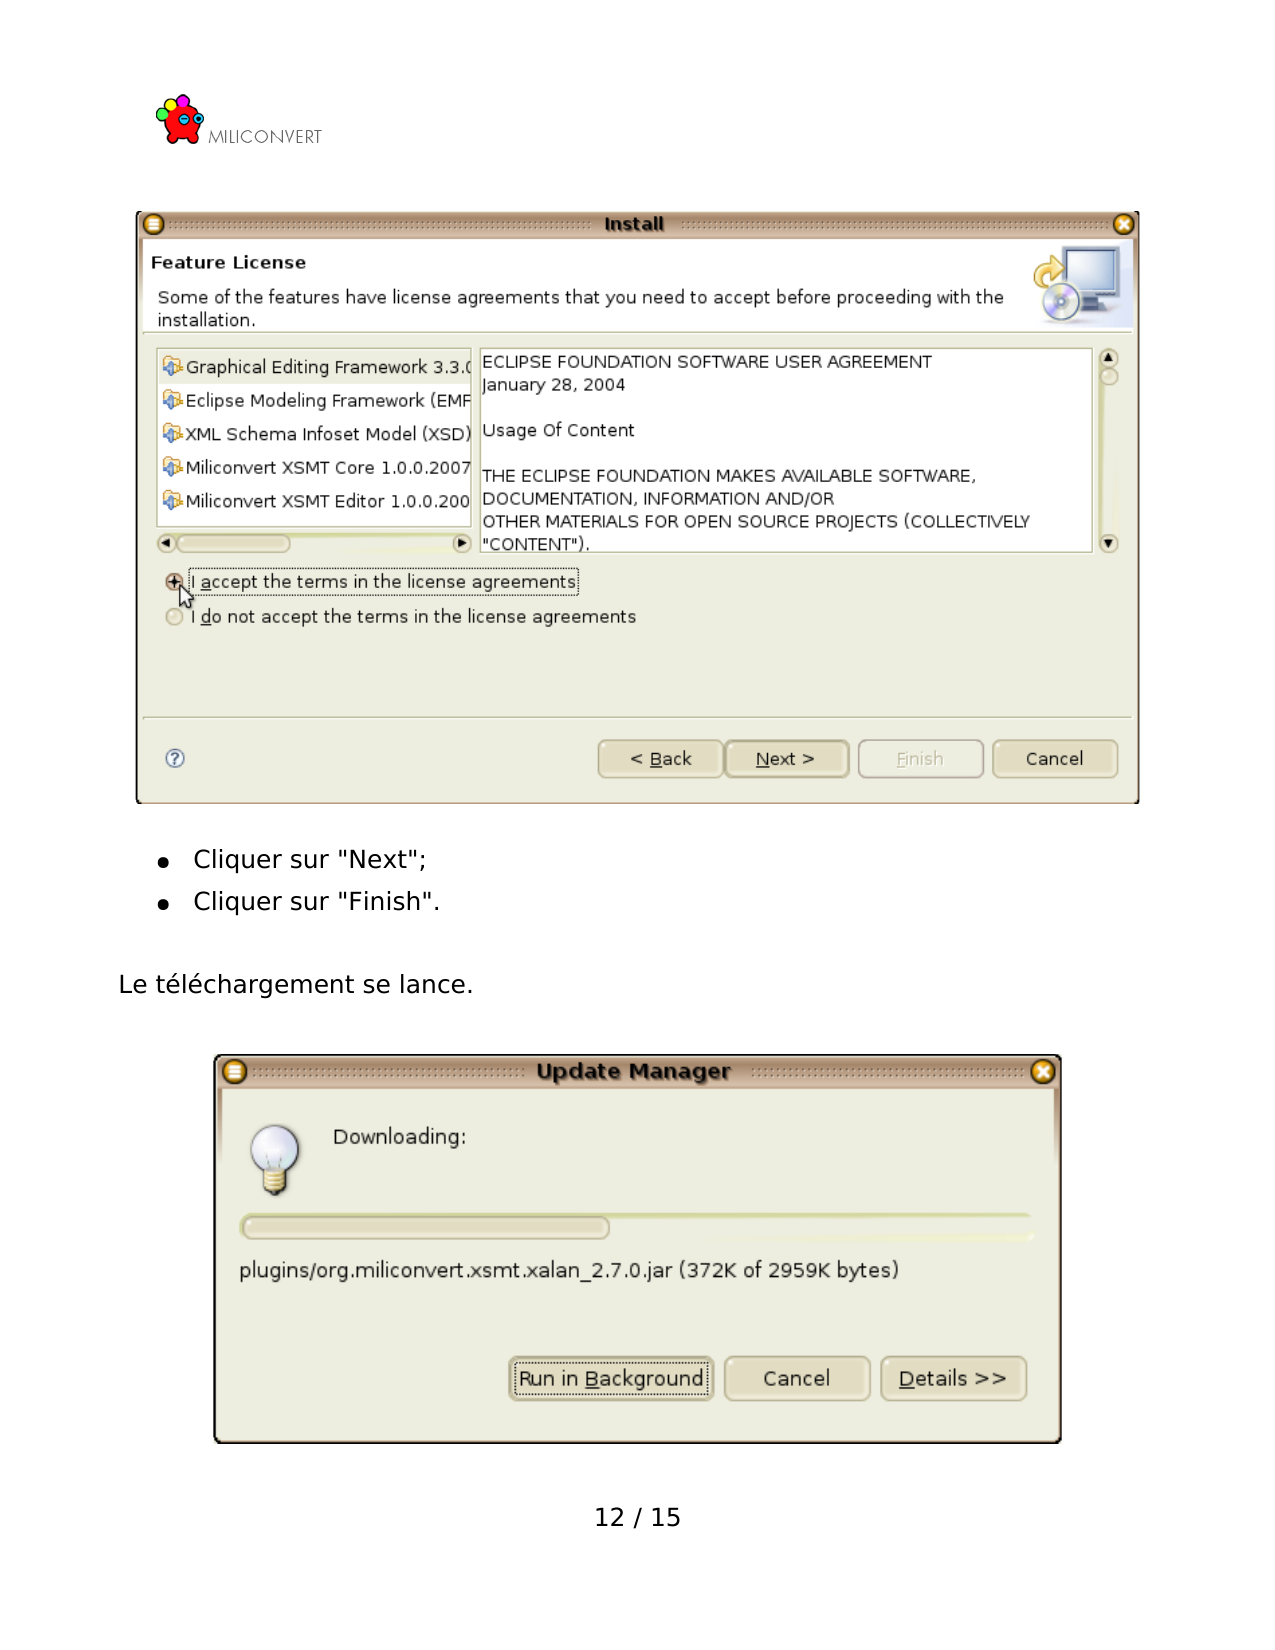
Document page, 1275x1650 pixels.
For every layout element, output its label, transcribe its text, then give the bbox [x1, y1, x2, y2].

list Cliquer sur "Finish". [156, 887, 1157, 917]
list Cliquer sur "Next"; [156, 846, 1157, 875]
picture [213, 1054, 1062, 1444]
picture [132, 69, 354, 176]
picture [135, 211, 1140, 804]
text Le téléchargement se lance. [118, 971, 1157, 1000]
